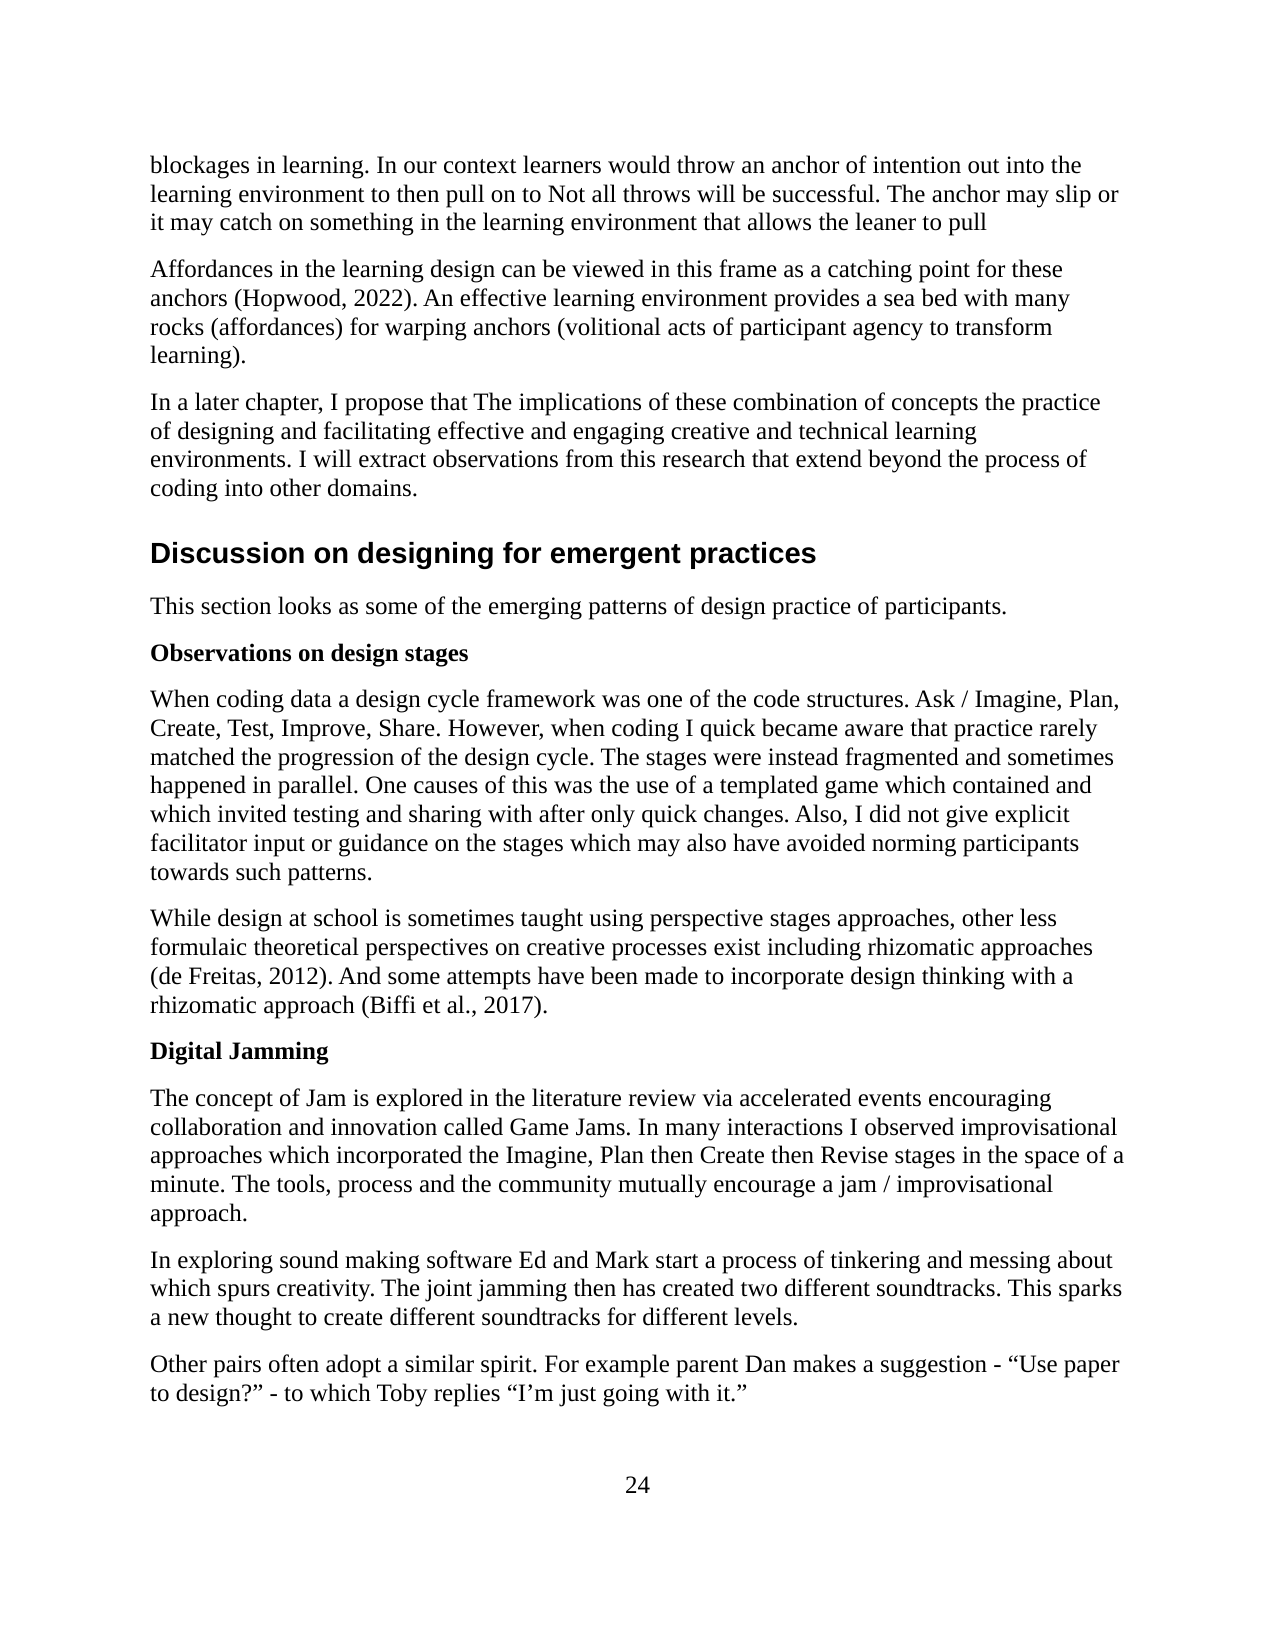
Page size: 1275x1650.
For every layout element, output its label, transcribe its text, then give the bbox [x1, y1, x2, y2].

subtitle Discussion on designing for emergent practices [150, 536, 1125, 569]
text Observations on design stages [150, 638, 1125, 666]
text This section looks as some of the emerging patterns of design practice of participants. [150, 591, 1125, 620]
text Affordances in the learning design can be viewed in this frame as a catching point for these anchors (Hopwood, 2022). An effective learning environment provides a sea bed with many rocks (affordances) for warping anchors (volitional acts of participant agency to transform learning). [150, 254, 1125, 369]
text In a later chapter, I propose that The implications of these combination of concepts the practice of designing and facilitating effective and engaging creative and technical learning environments. I will extract observations from this research that extend beyond the process of coding into other domains. [150, 387, 1125, 502]
text blockages in learning. In our context learners would throw an anchor of intention out into the learning environment to then pull on to Not all throws will be successful. The anchor may slip or it may catch on something in the learning environment that allows the leaner to pull [150, 150, 1125, 236]
text Other pairs often adopt a similar spirit. For example parent Dan makes a suggestion - “Use paper to design?” - to which Toby replies “I’m just going with it.” [150, 1349, 1125, 1406]
text The concept of Jam is explored in the literature review via accelerated events encouraging collaboration and innovation called Game Jams. In many interactions I observed improvisational approaches which incorporated the Imagine, Plan then Create then Revise stages in the space of a minute. The tools, process and the community mutually encourage a jam / improvisational approach. [150, 1083, 1125, 1227]
text While design at school is sometimes taught using perspective stages approaches, other less formulaic theoretical perspectives on creative processes exist including rhizomatic approaches (de Freitas, 2012). And some attempts have been made to incorporate design thinking with a rhizomatic approach (Biffi et al., 2017). [150, 903, 1125, 1018]
text In exploring sound making software Ed and Mark start a process of tinkering and messing about which spurs creativity. The joint jamming then has created two different soundtracks. This sparks a new thought to create different soundtracks for different levels. [150, 1245, 1125, 1331]
text Digital Jamming [150, 1036, 1125, 1065]
text When coding data a design cycle framework was one of the code structures. Ask / Imagine, Plan, Create, Test, Improve, Share. However, when coding I quick became aware that practice rarely matched the progression of the design cycle. The stages were instead fragmented and sometimes happened in parallel. One causes of this was the use of a templated game which contained and which invited testing and sharing with after only quick changes. Also, I did not give explicit facilitator input or guidance on the stages which may also have avoided norming participants towards such patterns. [150, 684, 1125, 886]
